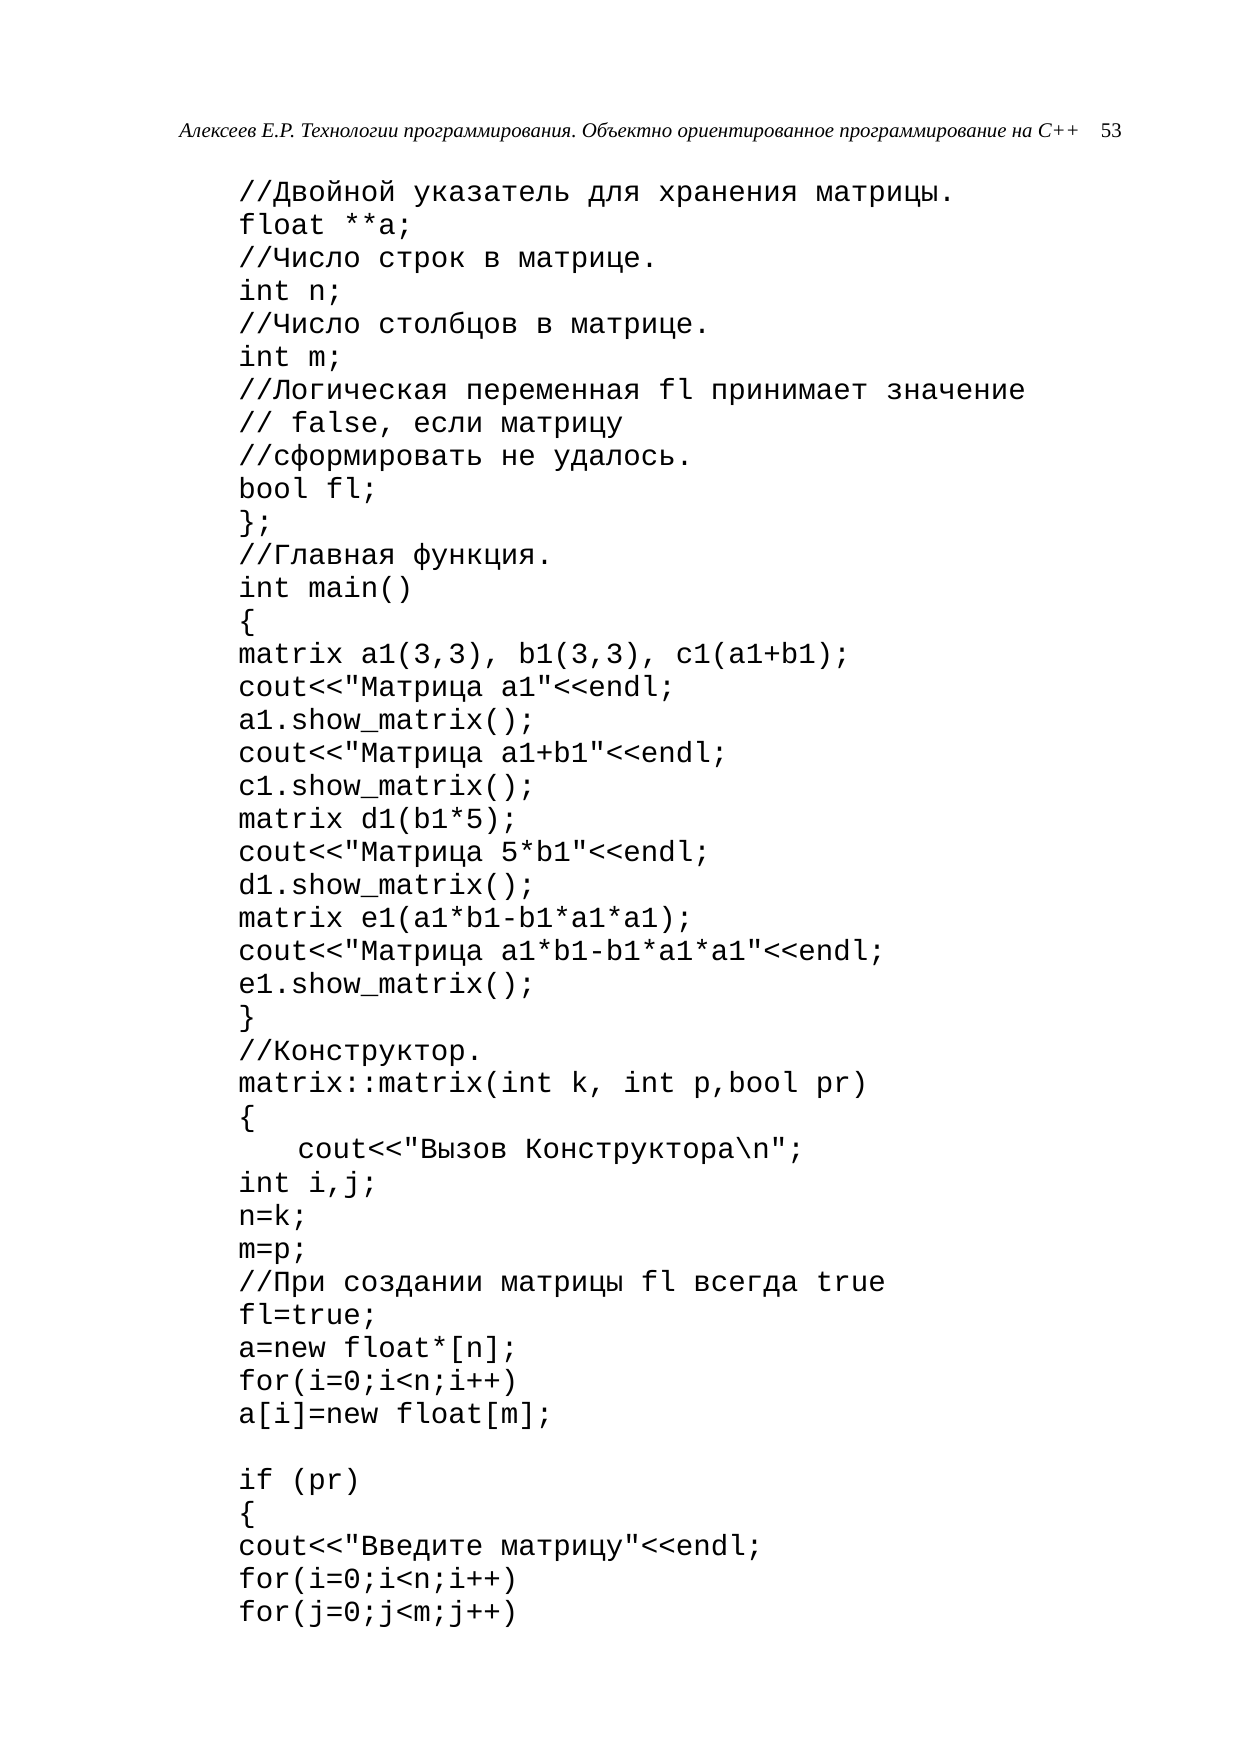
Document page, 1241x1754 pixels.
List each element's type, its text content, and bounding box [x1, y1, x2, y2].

text d1.show_matrix(); [238, 871, 1121, 903]
text //Главная функция. [238, 540, 1121, 573]
text matrix::matrix(int k, int p,bool pr) [238, 1069, 1121, 1102]
text m=p; [238, 1234, 1121, 1267]
text cout<<"Матрица a1*b1-b1*a1*a1"<<endl; [238, 937, 1121, 969]
text int m; [238, 342, 1121, 375]
text cout<<"Матрица a1+b1"<<endl; [238, 738, 1121, 771]
text matrix e1(a1*b1-b1*a1*a1); [238, 903, 1121, 937]
text //Логическая переменная fl принимает значение [238, 375, 1121, 408]
text cout<<"Вызов Конструктора\n"; [238, 1135, 1121, 1168]
text for(i=0;i<n;i++) [238, 1366, 1121, 1399]
text bool fl; [238, 474, 1121, 507]
text } [238, 1003, 1121, 1036]
text cout<<"Введите матрицу"<<endl; [238, 1531, 1121, 1564]
text matrix a1(3,3), b1(3,3), c1(a1+b1); [238, 639, 1121, 672]
text //Конструктор. [238, 1036, 1121, 1069]
text // false, если матрицу [238, 408, 1121, 441]
text n=k; [238, 1201, 1121, 1234]
text a[i]=new float[m]; [238, 1399, 1121, 1432]
text //Число строк в матрице. [238, 243, 1121, 276]
text int i,j; [238, 1168, 1121, 1201]
text e1.show_matrix(); [238, 969, 1121, 1003]
text int n; [238, 276, 1121, 309]
text }; [238, 507, 1121, 540]
text a=new float*[n]; [238, 1333, 1121, 1366]
text for(j=0;j<m;j++) [238, 1597, 1121, 1630]
text int main() [238, 573, 1121, 606]
text { [238, 606, 1121, 639]
text c1.show_matrix(); [238, 771, 1121, 804]
text float **a; [238, 210, 1121, 243]
text cout<<"Матрица a1"<<endl; [238, 672, 1121, 705]
text { [238, 1102, 1121, 1135]
text matrix d1(b1*5); [238, 804, 1121, 837]
text //Число столбцов в матрице. [238, 309, 1121, 342]
text //При создании матрицы fl всегда true [238, 1267, 1121, 1300]
text { [238, 1498, 1121, 1531]
text fl=true; [238, 1300, 1121, 1333]
text a1.show_matrix(); [238, 705, 1121, 738]
text //сформировать не удалось. [238, 441, 1121, 474]
text cout<<"Матрица 5*b1"<<endl; [238, 837, 1121, 871]
text if (pr) [238, 1465, 1121, 1498]
text //Двойной указатель для хранения матрицы. [238, 177, 1121, 210]
text for(i=0;i<n;i++) [238, 1564, 1121, 1597]
